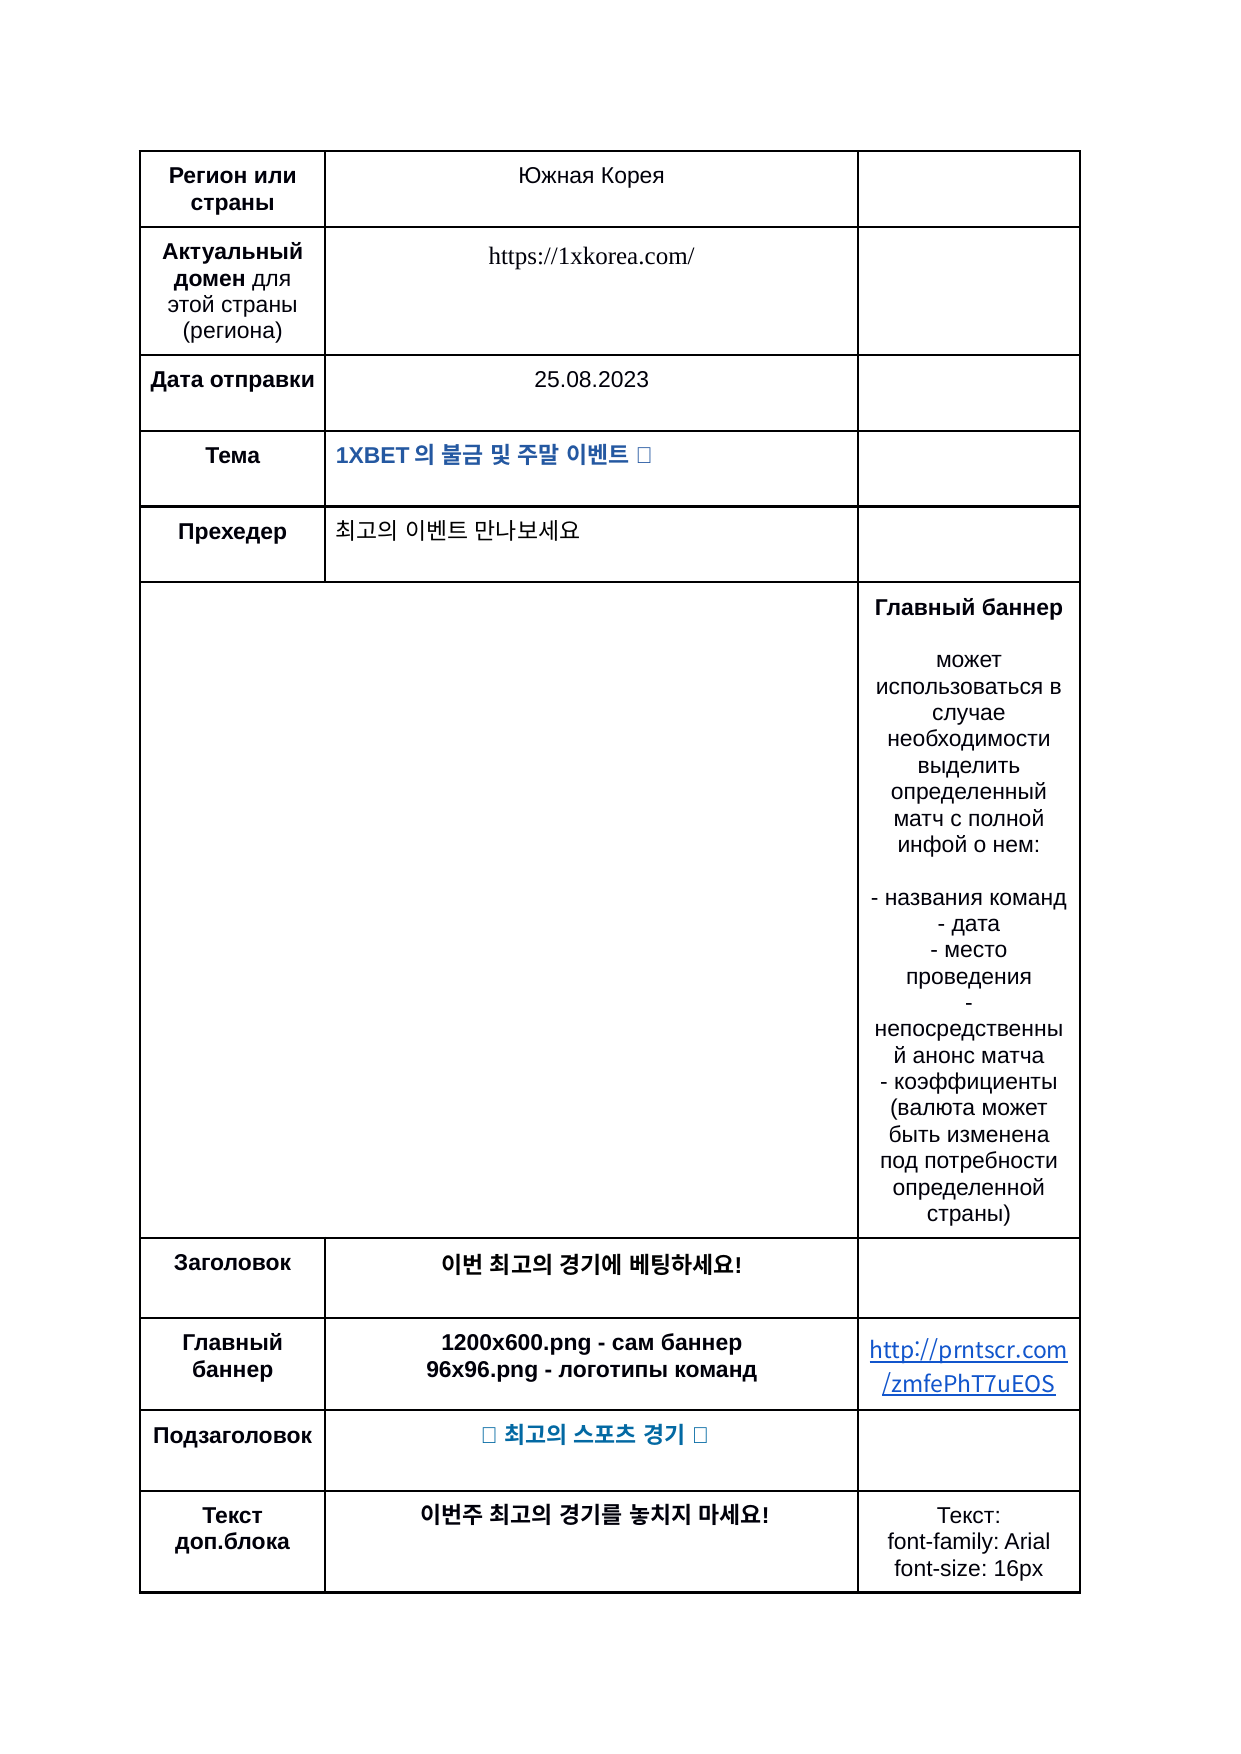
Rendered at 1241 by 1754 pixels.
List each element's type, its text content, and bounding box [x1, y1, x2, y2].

table_cell [859, 356, 1079, 430]
table_header Южная Корея [326, 152, 857, 226]
table_cell https://1xkorea.com/ [326, 228, 857, 354]
table_cell [859, 228, 1079, 354]
table_cell [141, 583, 857, 1237]
table_cell 1XBET의 불금 및 주말 이벤트 🤗 [326, 432, 857, 505]
table_cell 25.08.2023 [326, 356, 857, 430]
table_cell Главный баннер [141, 1319, 324, 1409]
table_cell Текст: font-family: Arial font-size: 16px [859, 1492, 1079, 1591]
table_cell Подзаголовок [141, 1411, 324, 1489]
table_header [859, 152, 1079, 226]
table_cell http://prntscr.com/zmfePhT7uEOS [859, 1319, 1079, 1409]
table_cell 1200х600.png - сам баннер 96x96.png - логотипы команд [326, 1319, 857, 1409]
table_cell 🔹 최고의 스포츠 경기 🔹 [326, 1411, 857, 1489]
table_cell Тема [141, 432, 324, 505]
table_cell Дата отправки [141, 356, 324, 430]
table_cell [859, 508, 1079, 581]
table_cell Заголовок [141, 1239, 324, 1317]
table_cell Актуальный домен для этой страны (региона) [141, 228, 324, 354]
table_cell Текст доп.блока [141, 1492, 324, 1591]
table_header Регион или страны [141, 152, 324, 226]
table_cell Прехедер [141, 508, 324, 581]
table_cell 이번주 최고의 경기를 놓치지 마세요! [326, 1492, 857, 1591]
table_cell 이번 최고의 경기에 베팅하세요! [326, 1239, 857, 1317]
table_cell [859, 1239, 1079, 1317]
table_cell 최고의 이벤트 만나보세요 [326, 508, 857, 581]
table_cell [859, 432, 1079, 505]
table_cell Главный баннер может использоваться в случае необходимости выделить определенный матч с полной инфой о нем: - названия команд - дата - место проведения - непосредственный анонс матча - коэффициенты (валюта может быть изменена под потребности определенной страны) [859, 583, 1079, 1237]
table_cell [859, 1411, 1079, 1489]
